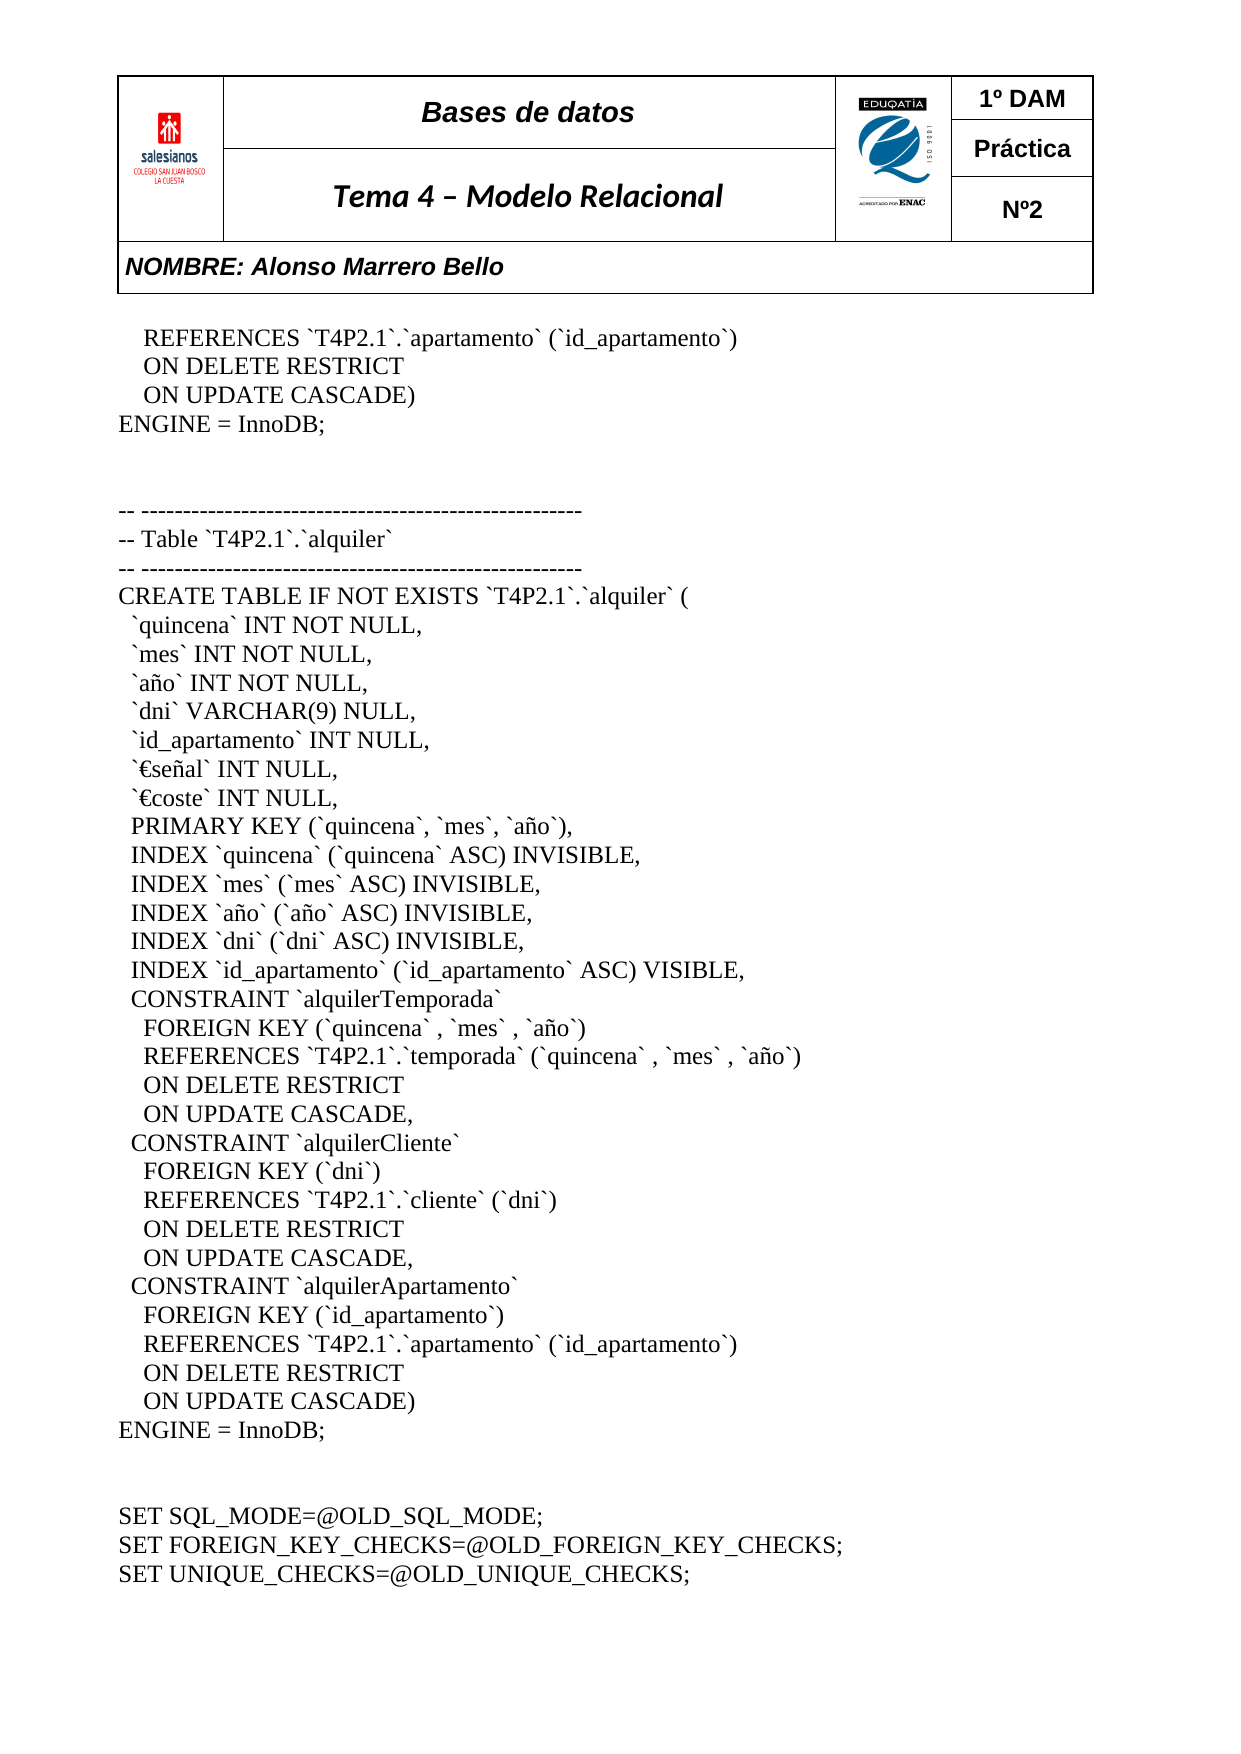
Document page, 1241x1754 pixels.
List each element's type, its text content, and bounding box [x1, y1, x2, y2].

text REFERENCES `T4P2.1`.`apartamento` (`id_apartamento`) [118, 323, 1093, 351]
text REFERENCES `T4P2.1`.`apartamento` (`id_apartamento`) [118, 1329, 1093, 1358]
text FOREIGN KEY (`quincena` , `mes` , `año`) [118, 1013, 1093, 1041]
text ON DELETE RESTRICT [118, 351, 1093, 380]
text -- ----------------------------------------------------- [118, 553, 1093, 581]
text ON DELETE RESTRICT [118, 1358, 1093, 1386]
text `mes` INT NOT NULL, [118, 639, 1093, 668]
text ENGINE = InnoDB; [118, 1415, 1093, 1444]
text CREATE TABLE IF NOT EXISTS `T4P2.1`.`alquiler` ( [118, 581, 1093, 610]
text SET FOREIGN_KEY_CHECKS=@OLD_FOREIGN_KEY_CHECKS; [118, 1530, 1093, 1559]
text INDEX `quincena` (`quincena` ASC) INVISIBLE, [118, 840, 1093, 869]
text -- Table `T4P2.1`.`alquiler` [118, 524, 1093, 553]
text `quincena` INT NOT NULL, [118, 610, 1093, 639]
text `dni` VARCHAR(9) NULL, [118, 696, 1093, 725]
text CONSTRAINT `alquilerApartamento` [118, 1271, 1093, 1300]
picture [857, 97, 933, 206]
text REFERENCES `T4P2.1`.`temporada` (`quincena` , `mes` , `año`) [118, 1041, 1093, 1070]
text INDEX `id_apartamento` (`id_apartamento` ASC) VISIBLE, [118, 955, 1093, 984]
text FOREIGN KEY (`dni`) [118, 1156, 1093, 1185]
text PRIMARY KEY (`quincena`, `mes`, `año`), [118, 811, 1093, 840]
text CONSTRAINT `alquilerTemporada` [118, 984, 1093, 1013]
text `año` INT NOT NULL, [118, 668, 1093, 696]
text SET UNIQUE_CHECKS=@OLD_UNIQUE_CHECKS; [118, 1559, 1093, 1588]
text SET SQL_MODE=@OLD_SQL_MODE; [118, 1501, 1093, 1530]
text ON DELETE RESTRICT [118, 1214, 1093, 1243]
picture [126, 101, 215, 196]
text ON UPDATE CASCADE, [118, 1243, 1093, 1271]
text INDEX `dni` (`dni` ASC) INVISIBLE, [118, 926, 1093, 955]
text ENGINE = InnoDB; [118, 409, 1093, 438]
text `id_apartamento` INT NULL, [118, 725, 1093, 754]
text ON UPDATE CASCADE) [118, 1386, 1093, 1415]
text -- ----------------------------------------------------- [118, 495, 1093, 524]
text REFERENCES `T4P2.1`.`cliente` (`dni`) [118, 1185, 1093, 1214]
text ON UPDATE CASCADE, [118, 1099, 1093, 1128]
text ON UPDATE CASCADE) [118, 380, 1093, 409]
text FOREIGN KEY (`id_apartamento`) [118, 1300, 1093, 1329]
text `€señal` INT NULL, [118, 754, 1093, 783]
text `€coste` INT NULL, [118, 783, 1093, 811]
text INDEX `año` (`año` ASC) INVISIBLE, [118, 898, 1093, 926]
text ON DELETE RESTRICT [118, 1070, 1093, 1099]
text CONSTRAINT `alquilerCliente` [118, 1128, 1093, 1156]
text INDEX `mes` (`mes` ASC) INVISIBLE, [118, 869, 1093, 898]
